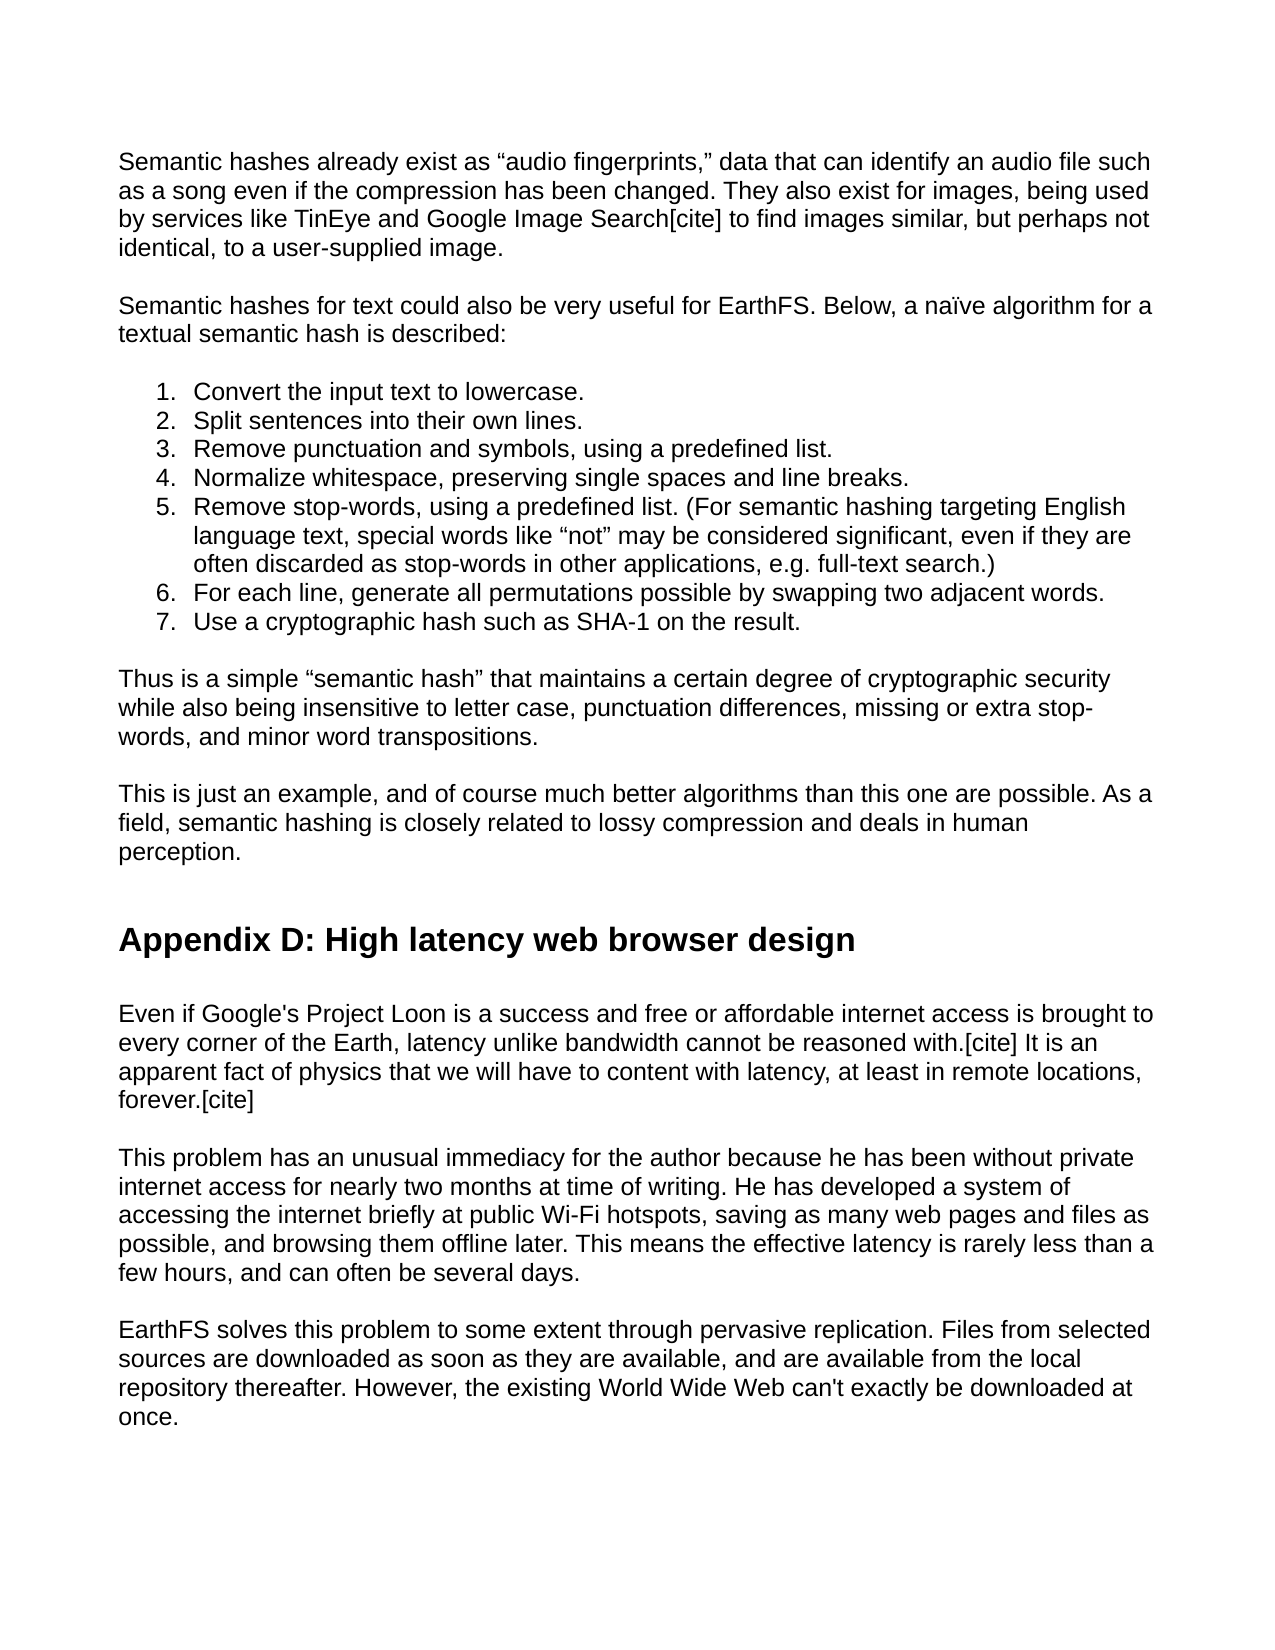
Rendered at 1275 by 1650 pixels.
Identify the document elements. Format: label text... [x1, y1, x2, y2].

list Normalize whitespace, preserving single spaces and line breaks. [156, 463, 1157, 492]
subtitle Appendix D: High latency web browser design [118, 919, 1157, 958]
text Even if Google's Project Loon is a success and free or affordable internet access is brought to every corner of the Earth, latency unlike bandwidth cannot be reasoned with.[cite] It is an apparent fact of physics that we will have to content with latency, at least in remote locations, forever.[cite] [118, 999, 1157, 1114]
list Convert the input text to lowercase. [156, 377, 1157, 406]
text This is just an example, and of course much better algorithms than this one are possible. As a field, semantic hashing is closely related to lossy compression and deals in human perception. [118, 779, 1157, 866]
text EarthFS solves this problem to some extent through pervasive replication. Files from selected sources are downloaded as soon as they are available, and are available from the local repository thereafter. However, the existing World Wide Web can't exactly be downloaded at once. [118, 1316, 1157, 1431]
list For each line, generate all permutations possible by swapping two adjacent words. [156, 578, 1157, 607]
text This problem has an unusual immediacy for the author because he has been without private internet access for nearly two months at time of writing. He has developed a system of accessing the internet briefly at public Wi-Fi hotspots, saving as many web pages and files as possible, and browsing them offline later. This means the effective latency is rarely less than a few hours, and can often be several days. [118, 1143, 1157, 1287]
list Use a cryptographic hash such as SHA-1 on the result. [156, 607, 1157, 636]
text Semantic hashes already exist as “audio fingerprints,” data that can identify an audio file such as a song even if the compression has been changed. They also exist for images, being used by services like TinEye and Google Image Search[cite] to find images similar, but perhaps not identical, to a user-supplied image. [118, 147, 1157, 262]
text Thus is a simple “semantic hash” that maintains a certain degree of cryptographic security while also being insensitive to letter case, punctuation differences, missing or extra stop-words, and minor word transpositions. [118, 664, 1157, 751]
list Remove punctuation and symbols, using a predefined list. [156, 434, 1157, 463]
text Semantic hashes for text could also be very useful for EarthFS. Below, a naïve algorithm for a textual semantic hash is described: [118, 291, 1157, 348]
list Split sentences into their own lines. [156, 406, 1157, 434]
list Remove stop-words, using a predefined list. (For semantic hashing targeting English language text, special words like “not” may be considered significant, even if they are often discarded as stop-words in other applications, e.g. full-text search.) [156, 492, 1157, 578]
